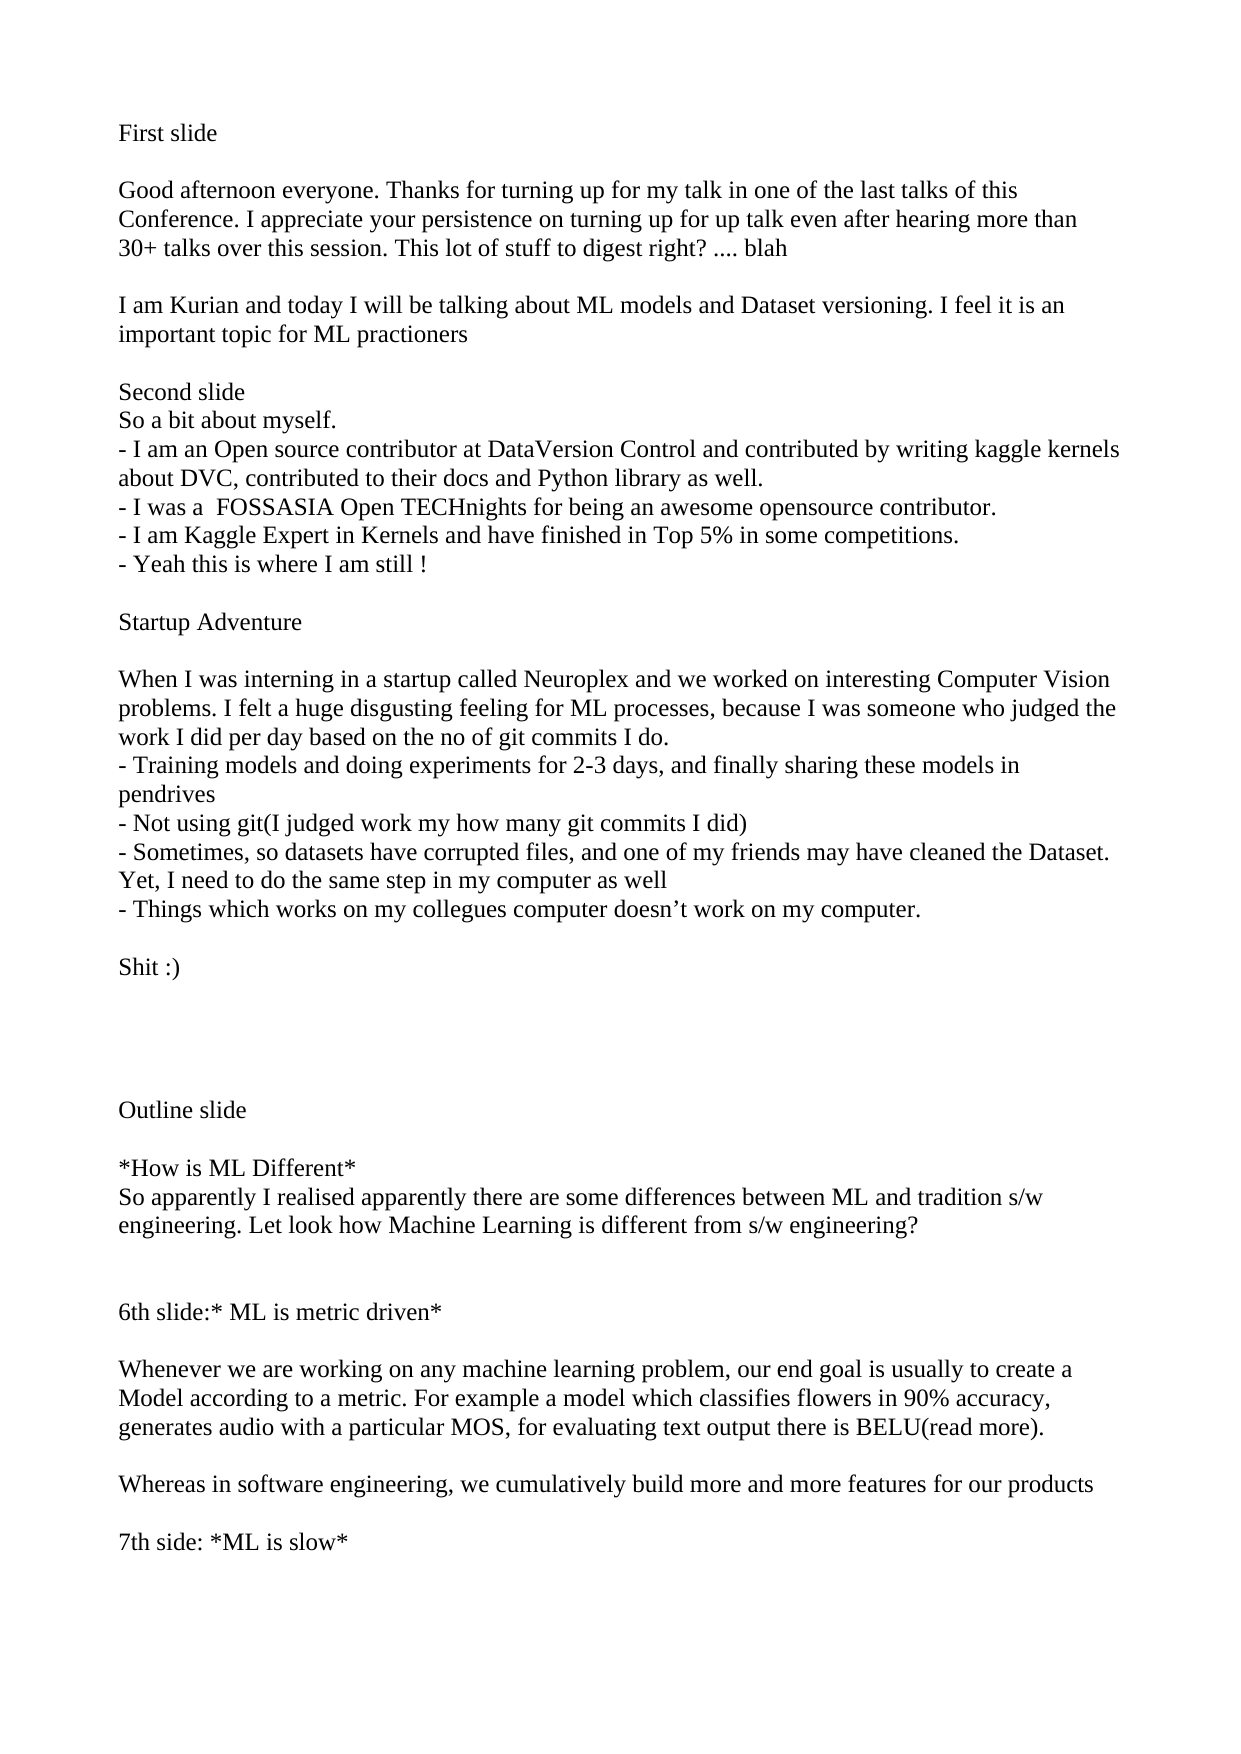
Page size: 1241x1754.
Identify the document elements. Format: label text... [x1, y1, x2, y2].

text - I am Kaggle Expert in Kernels and have finished in Top 5% in some competitions. [118, 521, 1122, 549]
text - I am an Open source contributor at DataVersion Control and contributed by writing kaggle kernels about DVC, contributed to their docs and Python library as well. [118, 434, 1122, 492]
text Startup Adventure [118, 607, 1122, 636]
text I am Kurian and today I will be talking about ML models and Dataset versioning. I feel it is an important topic for ML practioners [118, 291, 1122, 348]
text Outline slide [118, 1096, 1122, 1124]
text - Not using git(I judged work my how many git commits I did) [118, 808, 1122, 837]
text Shit :) [118, 952, 1122, 981]
text So a bit about myself. [118, 406, 1122, 434]
text Whereas in software engineering, we cumulatively build more and more features for our products [118, 1469, 1122, 1498]
text 6th slide:* ML is metric driven* [118, 1297, 1122, 1326]
text First slide [118, 118, 1122, 147]
text So apparently I realised apparently there are some differences between ML and tradition s/w engineering. Let look how Machine Learning is different from s/w engineering? [118, 1182, 1122, 1239]
text - Yeah this is where I am still ! [118, 549, 1122, 578]
text Good afternoon everyone. Thanks for turning up for my talk in one of the last talks of this Conference. I appreciate your persistence on turning up for up talk even after hearing more than 30+ talks over this session. This lot of stuff to digest right? .... blah [118, 176, 1122, 262]
text - Training models and doing experiments for 2-3 days, and finally sharing these models in pendrives [118, 751, 1122, 808]
text - I was a FOSSASIA Open TECHnights for being an awesome opensource contributor. [118, 492, 1122, 521]
text When I was interning in a startup called Neuroplex and we worked on interesting Computer Vision problems. I felt a huge disgusting feeling for ML processes, because I was someone who judged the work I did per day based on the no of git commits I do. [118, 664, 1122, 751]
text Whenever we are working on any machine learning problem, our end goal is usually to create a Model according to a metric. For example a model which classifies flowers in 90% accuracy, generates audio with a particular MOS, for evaluating text output there is BELU(read more). [118, 1354, 1122, 1441]
text Second slide [118, 377, 1122, 406]
text - Sometimes, so datasets have corrupted files, and one of my friends may have cleaned the Dataset. Yet, I need to do the same step in my computer as well [118, 837, 1122, 894]
text 7th side: *ML is slow* [118, 1527, 1122, 1556]
text - Things which works on my collegues computer doesn’t work on my computer. [118, 894, 1122, 923]
text *How is ML Different* [118, 1153, 1122, 1182]
